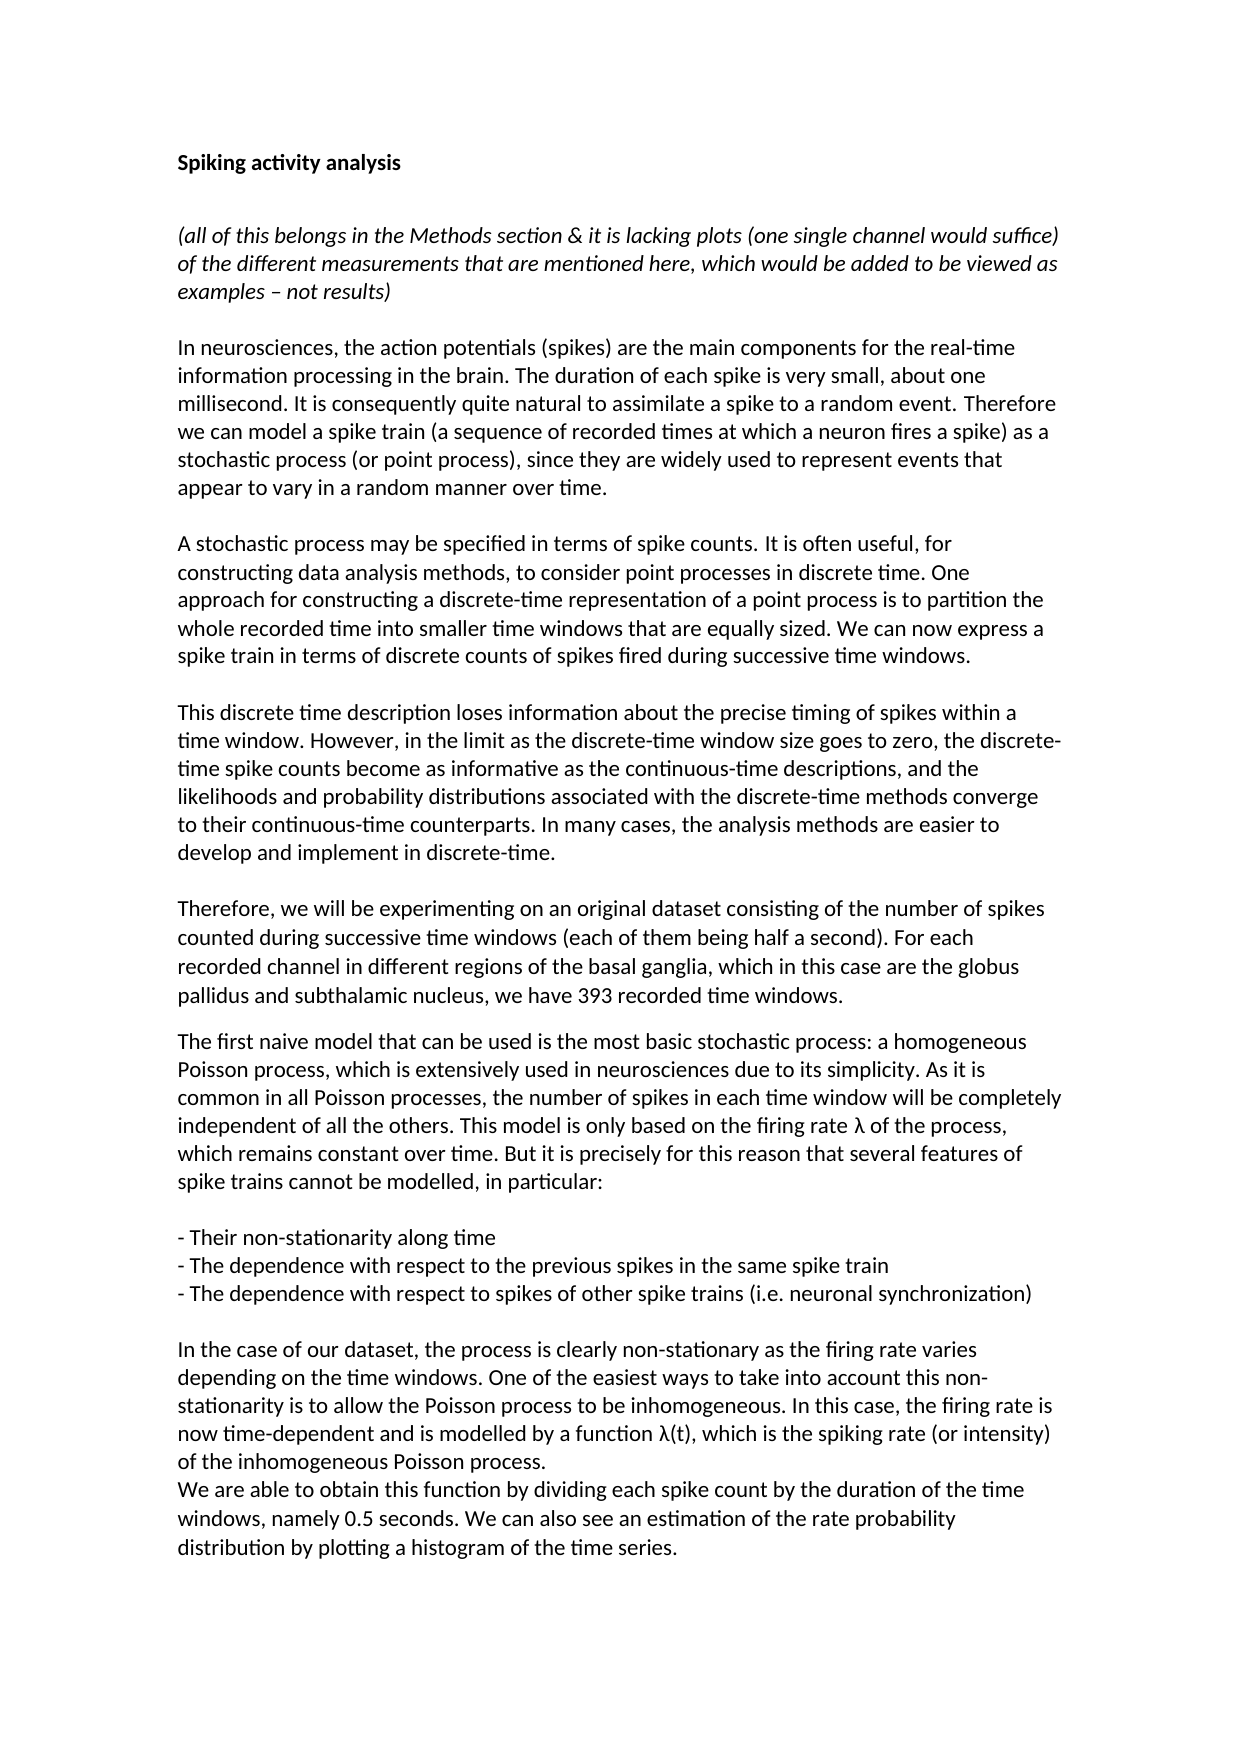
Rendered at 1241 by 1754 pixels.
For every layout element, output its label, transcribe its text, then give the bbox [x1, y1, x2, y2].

text Spiking activity analysis [177, 148, 1063, 176]
text - Their non-stationarity along time [177, 1223, 1063, 1251]
text This discrete time description loses information about the precise timing of spikes within a time window. However, in the limit as the discrete-time window size goes to zero, the discrete-time spike counts become as informative as the continuous-time descriptions, and the likelihoods and probability distributions associated with the discrete-time methods converge to their continuous-time counterparts. In many cases, the analysis methods are easier to develop and implement in discrete-time. [177, 698, 1063, 866]
text The first naive model that can be used is the most basic stochastic process: a homogeneous Poisson process, which is extensively used in neurosciences due to its simplicity. As it is common in all Poisson processes, the number of spikes in each time window will be completely independent of all the others. This model is only based on the firing rate λ of the process, which remains constant over time. But it is precisely for this reason that several features of spike trains cannot be modelled, in particular: [177, 1027, 1063, 1195]
text - The dependence with respect to the previous spikes in the same spike train [177, 1251, 1063, 1279]
text We are able to obtain this function by dividing each spike count by the duration of the time windows, namely 0.5 seconds. We can also see an estimation of the rate probability distribution by plotting a histogram of the time series. [177, 1475, 1063, 1561]
text (all of this belongs in the Methods section & it is lacking plots (one single channel would suffice) of the different measurements that are mentioned here, which would be added to be viewed as examples – not results) [177, 221, 1063, 305]
text In neurosciences, the action potentials (spikes) are the main components for the real-time information processing in the brain. The duration of each spike is very small, about one millisecond. It is consequently quite natural to assimilate a spike to a random event. Therefore we can model a spike train (a sequence of recorded times at which a neuron fires a spike) as a stochastic process (or point process), since they are widely used to represent events that appear to vary in a random manner over time. [177, 333, 1063, 502]
text Therefore, we will be experimenting on an original dataset consisting of the number of spikes counted during successive time windows (each of them being half a second). For each recorded channel in different regions of the basal ganglia, which in this case are the globus pallidus and subthalamic nucleus, we have 393 recorded time windows. [177, 894, 1063, 1009]
text A stochastic process may be specified in terms of spike counts. It is often useful, for constructing data analysis methods, to consider point processes in discrete time. One approach for constructing a discrete-time representation of a point process is to partition the whole recorded time into smaller time windows that are equally sized. We can now express a spike train in terms of discrete counts of spikes fired during successive time windows. [177, 529, 1063, 670]
text - The dependence with respect to spikes of other spike trains (i.e. neuronal synchronization) [177, 1279, 1063, 1307]
text In the case of our dataset, the process is clearly non-stationary as the firing rate varies depending on the time windows. One of the easiest ways to take into account this non-stationarity is to allow the Poisson process to be inhomogeneous. In this case, the firing rate is now time-dependent and is modelled by a function λ(t), which is the spiking rate (or intensity) of the inhomogeneous Poisson process. [177, 1335, 1063, 1475]
